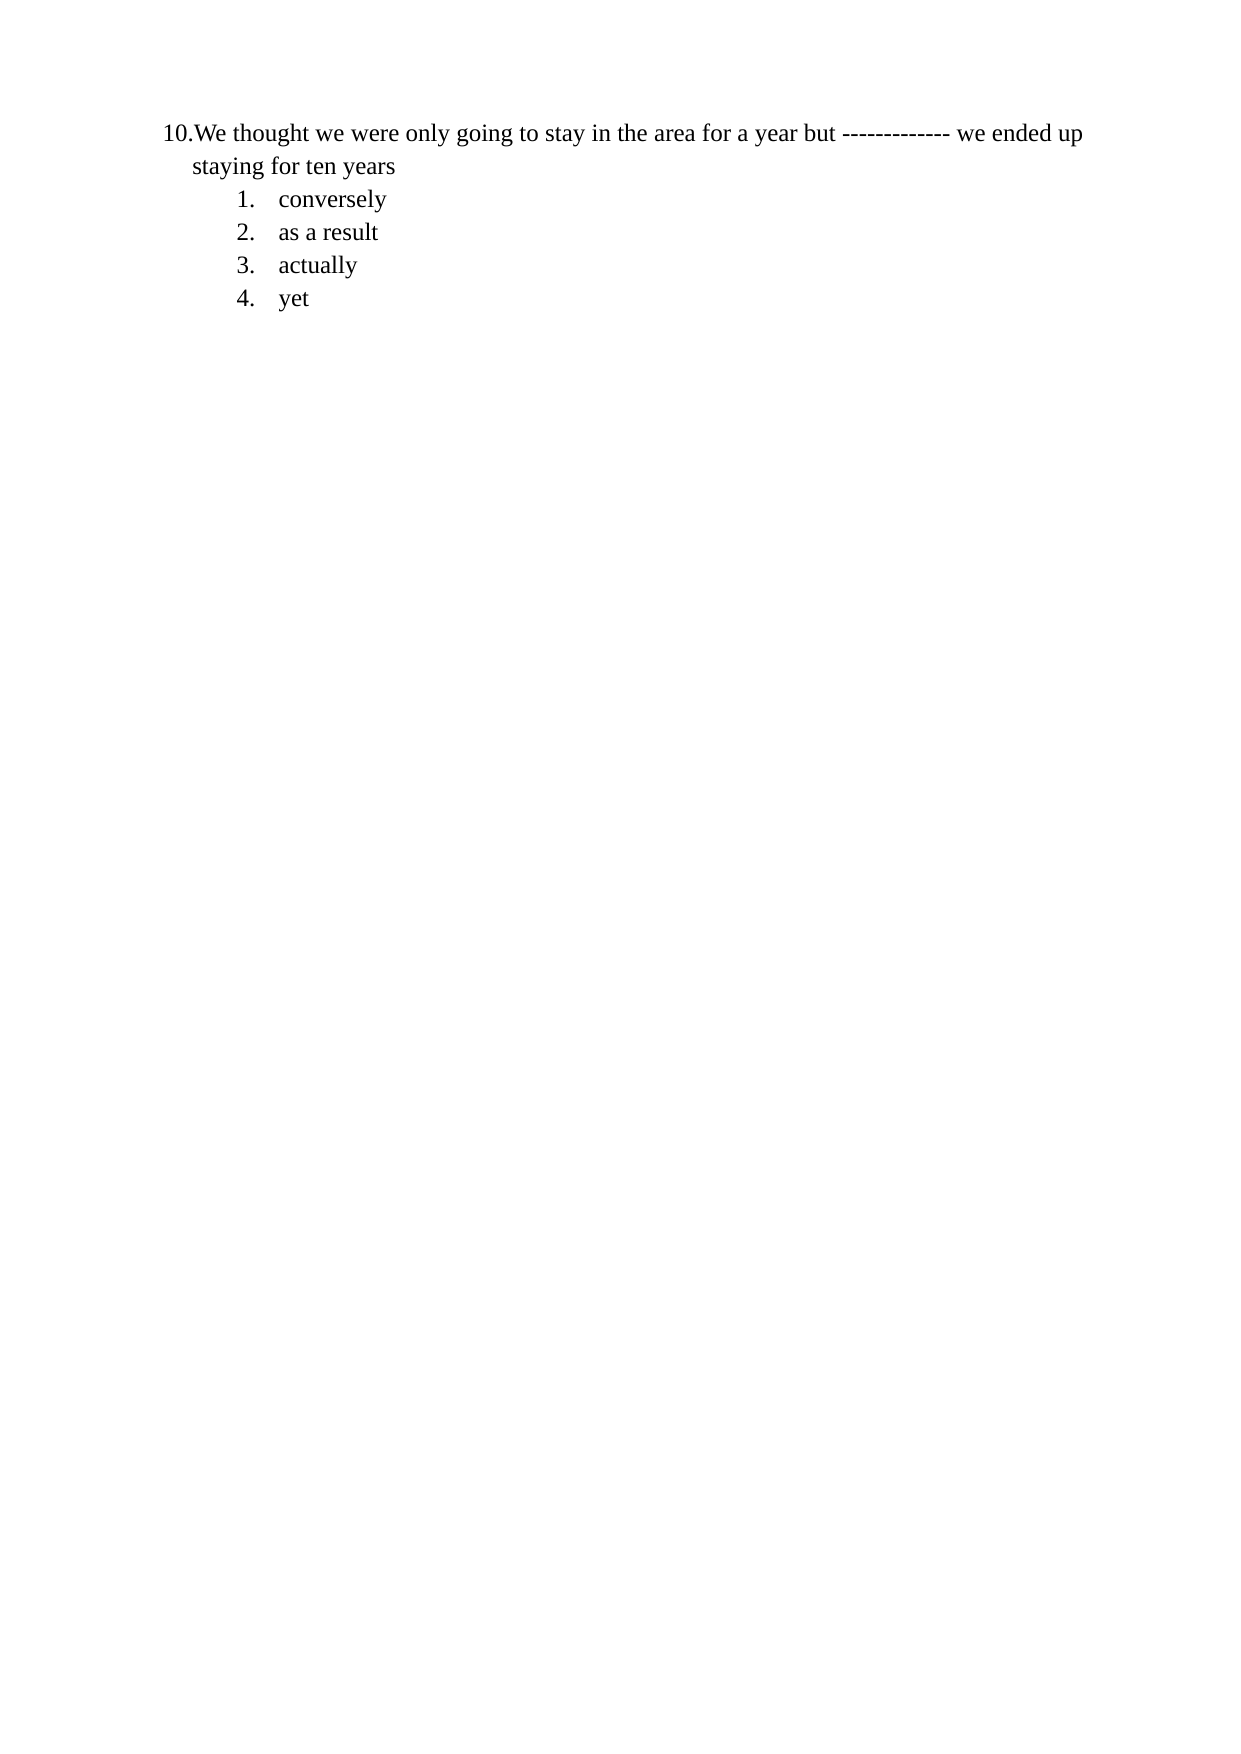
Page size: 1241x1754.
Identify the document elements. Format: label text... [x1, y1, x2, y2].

list conversely [236, 184, 1122, 213]
list actually [236, 250, 1122, 279]
list yet [236, 283, 1122, 312]
list as a result [236, 217, 1122, 246]
list We thought we were only going to stay in the area for a year but ------------- we ended up staying for ten years [162, 118, 1122, 180]
